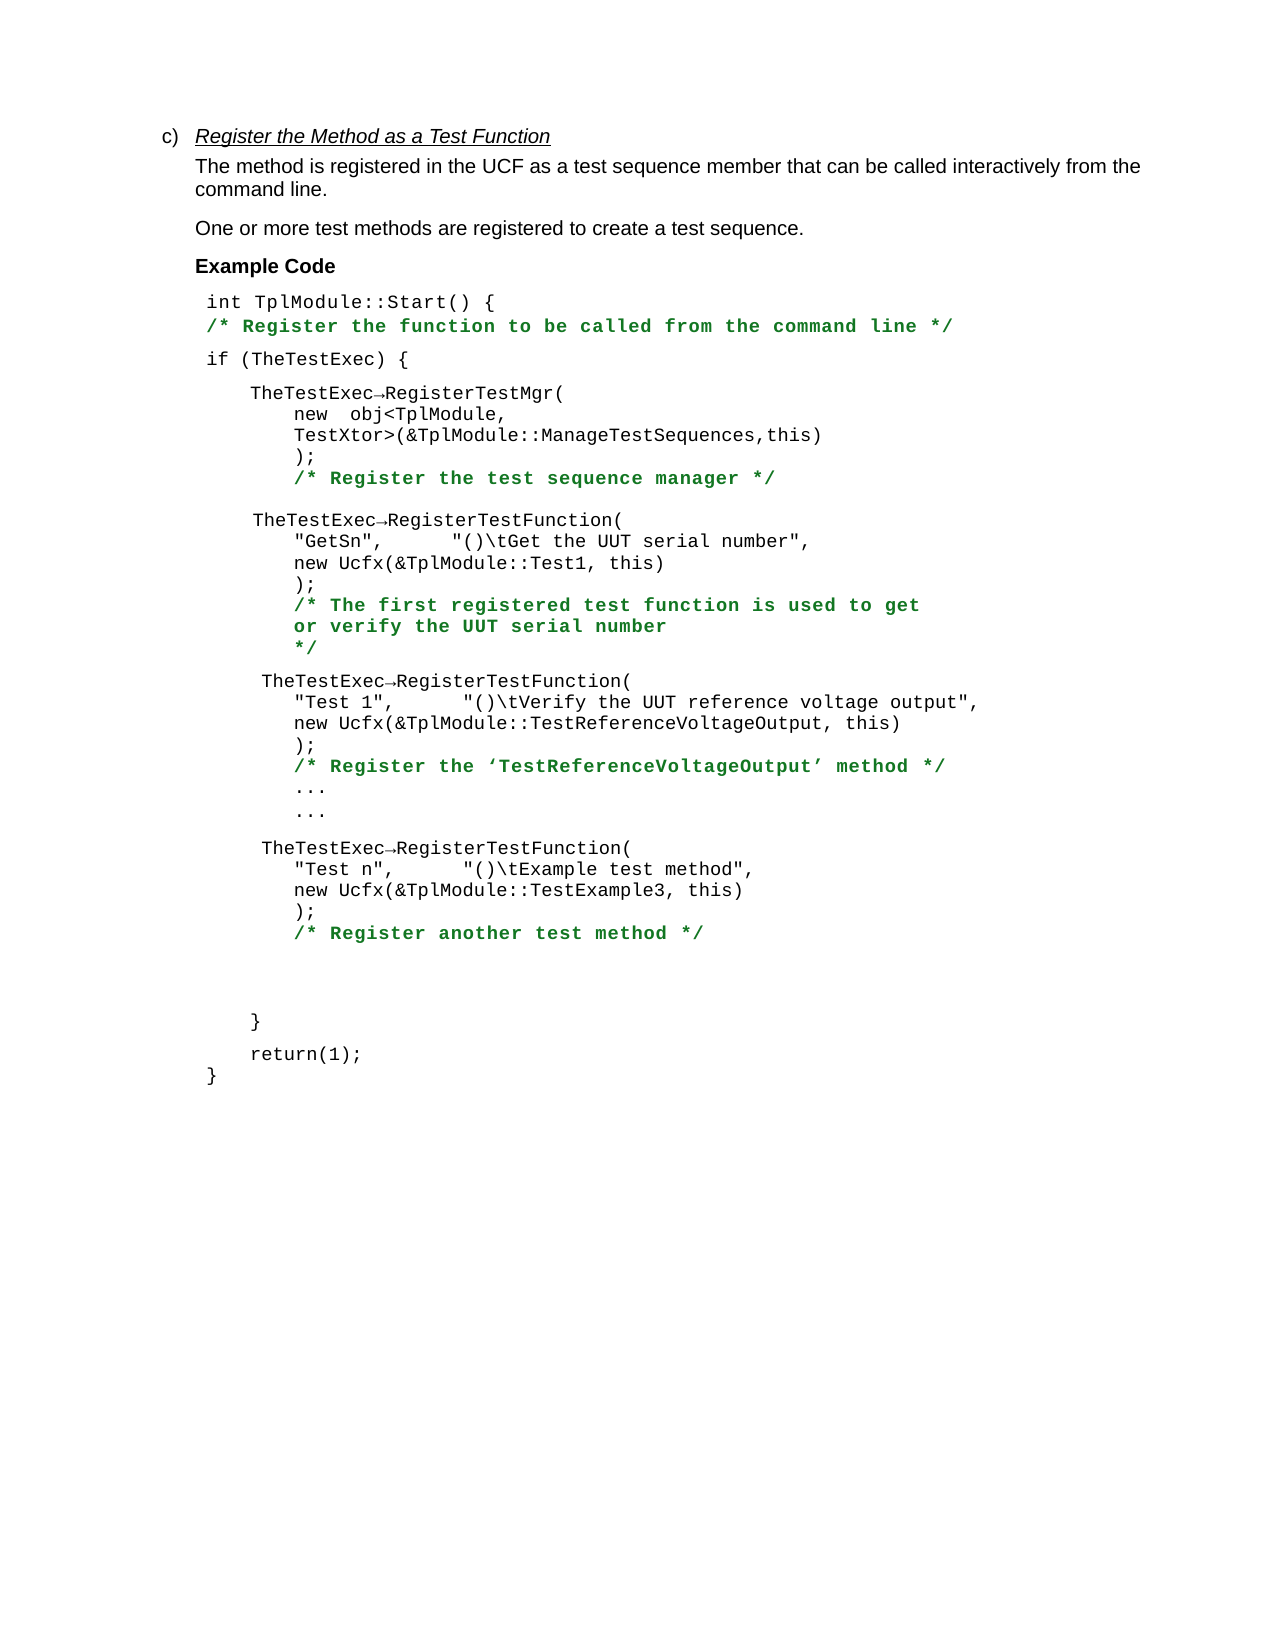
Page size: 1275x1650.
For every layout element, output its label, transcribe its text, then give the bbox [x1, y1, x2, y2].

text /* The first registered test function is used to get [294, 596, 1200, 617]
text TheTestExec→RegisterTestFunction( [250, 672, 1200, 693]
text "Test 1", "()\tVerify the UUT reference voltage output", [294, 693, 1200, 714]
text One or more test methods are registered to create a test sequence. [195, 216, 1200, 239]
text /* Register another test method */ [294, 923, 1200, 945]
text ... [294, 802, 1200, 823]
text TestXtor>(&TplModule::ManageTestSequences,this) [294, 426, 1200, 447]
text int TplModule::Start() { [206, 293, 1200, 314]
text new Ucfx(&TplModule::TestReferenceVoltageOutput, this) [294, 714, 1200, 735]
text if (TheTestExec) { [206, 350, 1200, 371]
text TheTestExec→RegisterTestFunction( [250, 838, 1200, 860]
text */ [294, 638, 1200, 660]
text "Test n", "()\tExample test method", [294, 860, 1200, 881]
text TheTestExec→RegisterTestFunction( [162, 511, 1200, 532]
text } [250, 1012, 1200, 1033]
text } [206, 1066, 1200, 1087]
subtitle Register the Method as a Test Function [156, 124, 1200, 148]
text new Ucfx(&TplModule::TestExample3, this) [294, 881, 1200, 902]
text ); [294, 902, 1200, 923]
text /* Register the function to be called from the command line */ [206, 317, 1200, 338]
text ); [294, 735, 1200, 757]
text ); [294, 575, 1200, 596]
text /* Register the test sequence manager */ [294, 468, 1200, 490]
text new Ucfx(&TplModule::Test1, this) [294, 553, 1200, 575]
text TheTestExec→RegisterTestMgr( [250, 383, 1200, 405]
text new obj<TplModule, [294, 405, 1200, 426]
text return(1); [250, 1045, 1200, 1066]
text Example Code [195, 254, 1200, 278]
text "GetSn", "()\tGet the UUT serial number", [294, 532, 1200, 553]
text ... [294, 778, 1200, 799]
text ); [294, 447, 1200, 468]
text /* Register the ‘TestReferenceVoltageOutput’ method */ [294, 757, 1200, 778]
text The method is registered in the UCF as a test sequence member that can be called interactively from the command line. [195, 154, 1200, 201]
text or verify the UUT serial number [294, 617, 1200, 638]
